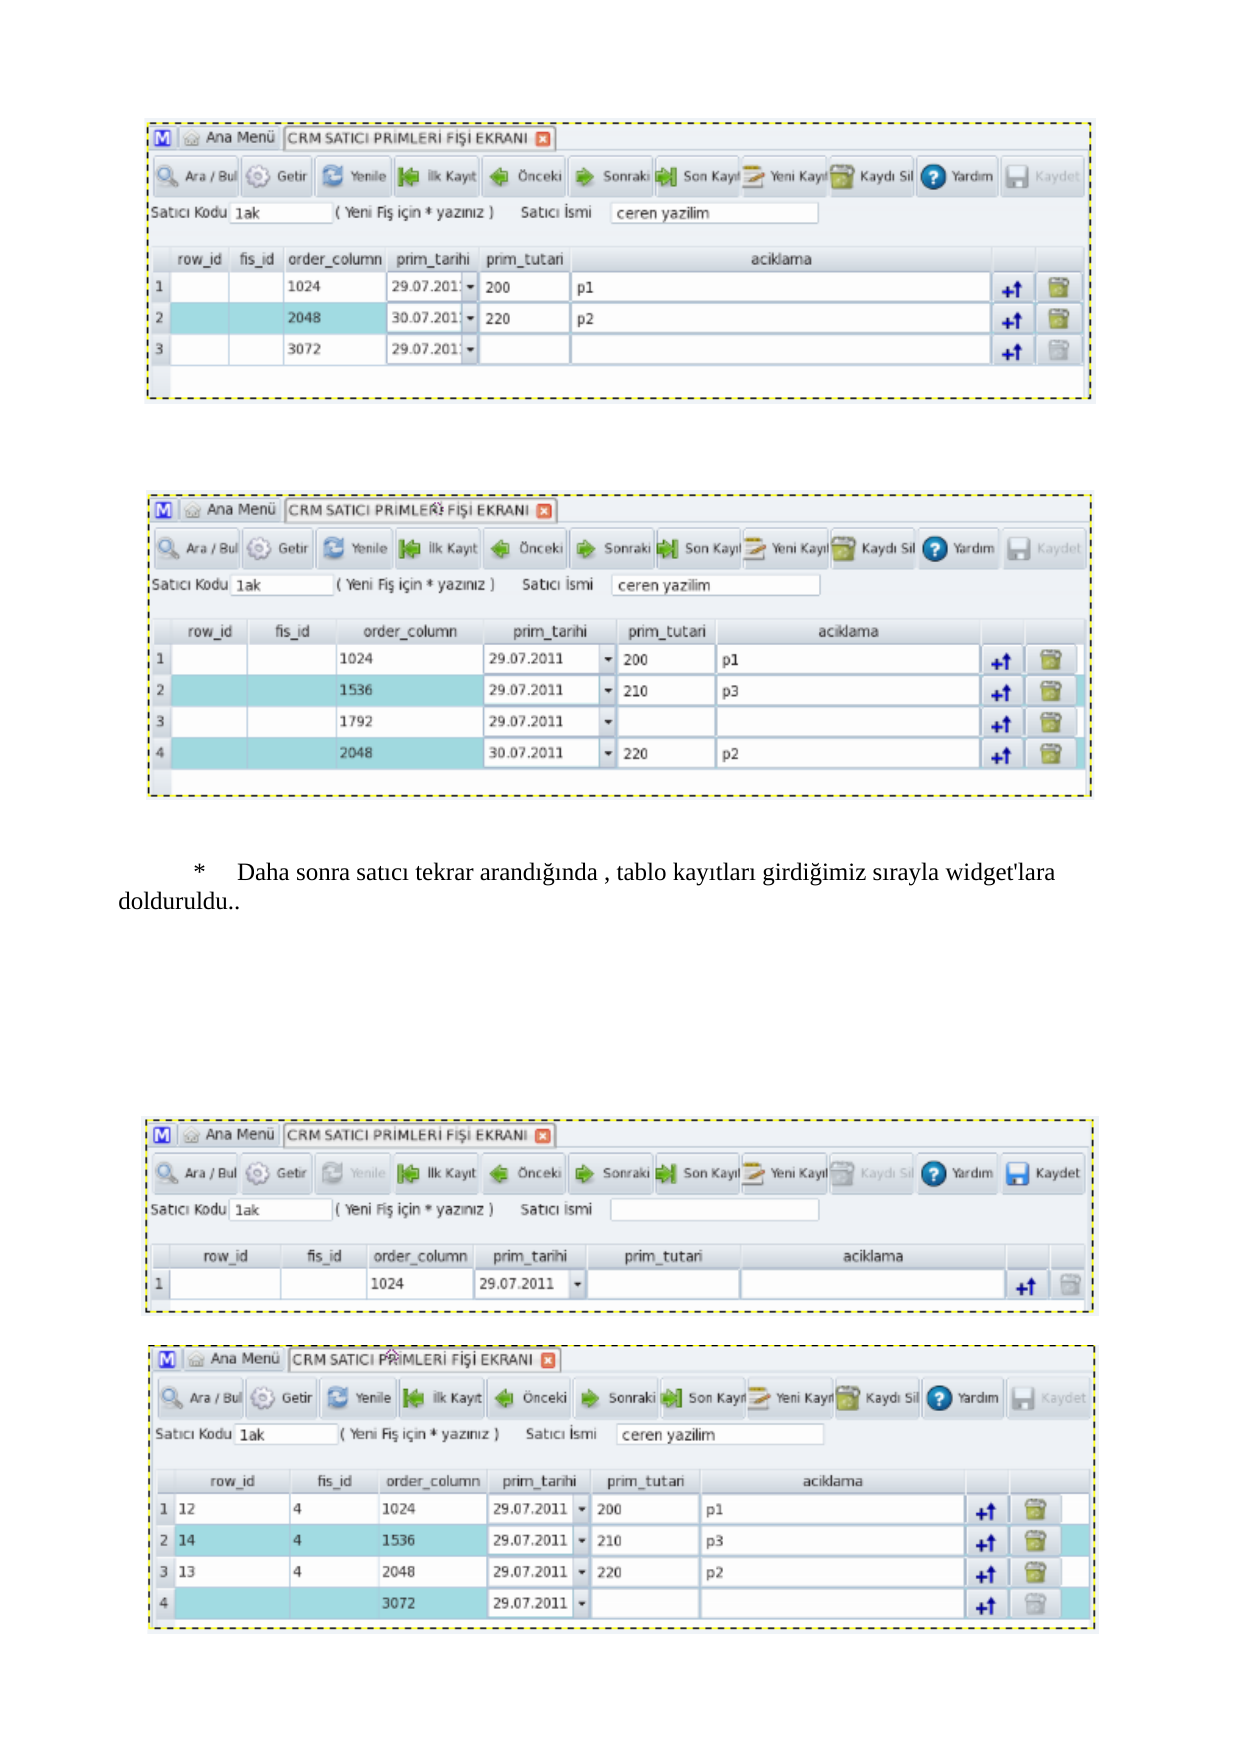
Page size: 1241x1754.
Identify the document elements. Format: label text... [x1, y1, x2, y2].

text * Daha sonra satıcı tekrar arandığında , tablo kayıtları girdiğimiz sırayla widget'lara dolduruldu.. [118, 857, 1122, 915]
picture [146, 490, 1095, 800]
picture [141, 1116, 1099, 1316]
picture [147, 1345, 1099, 1634]
picture [144, 118, 1096, 404]
